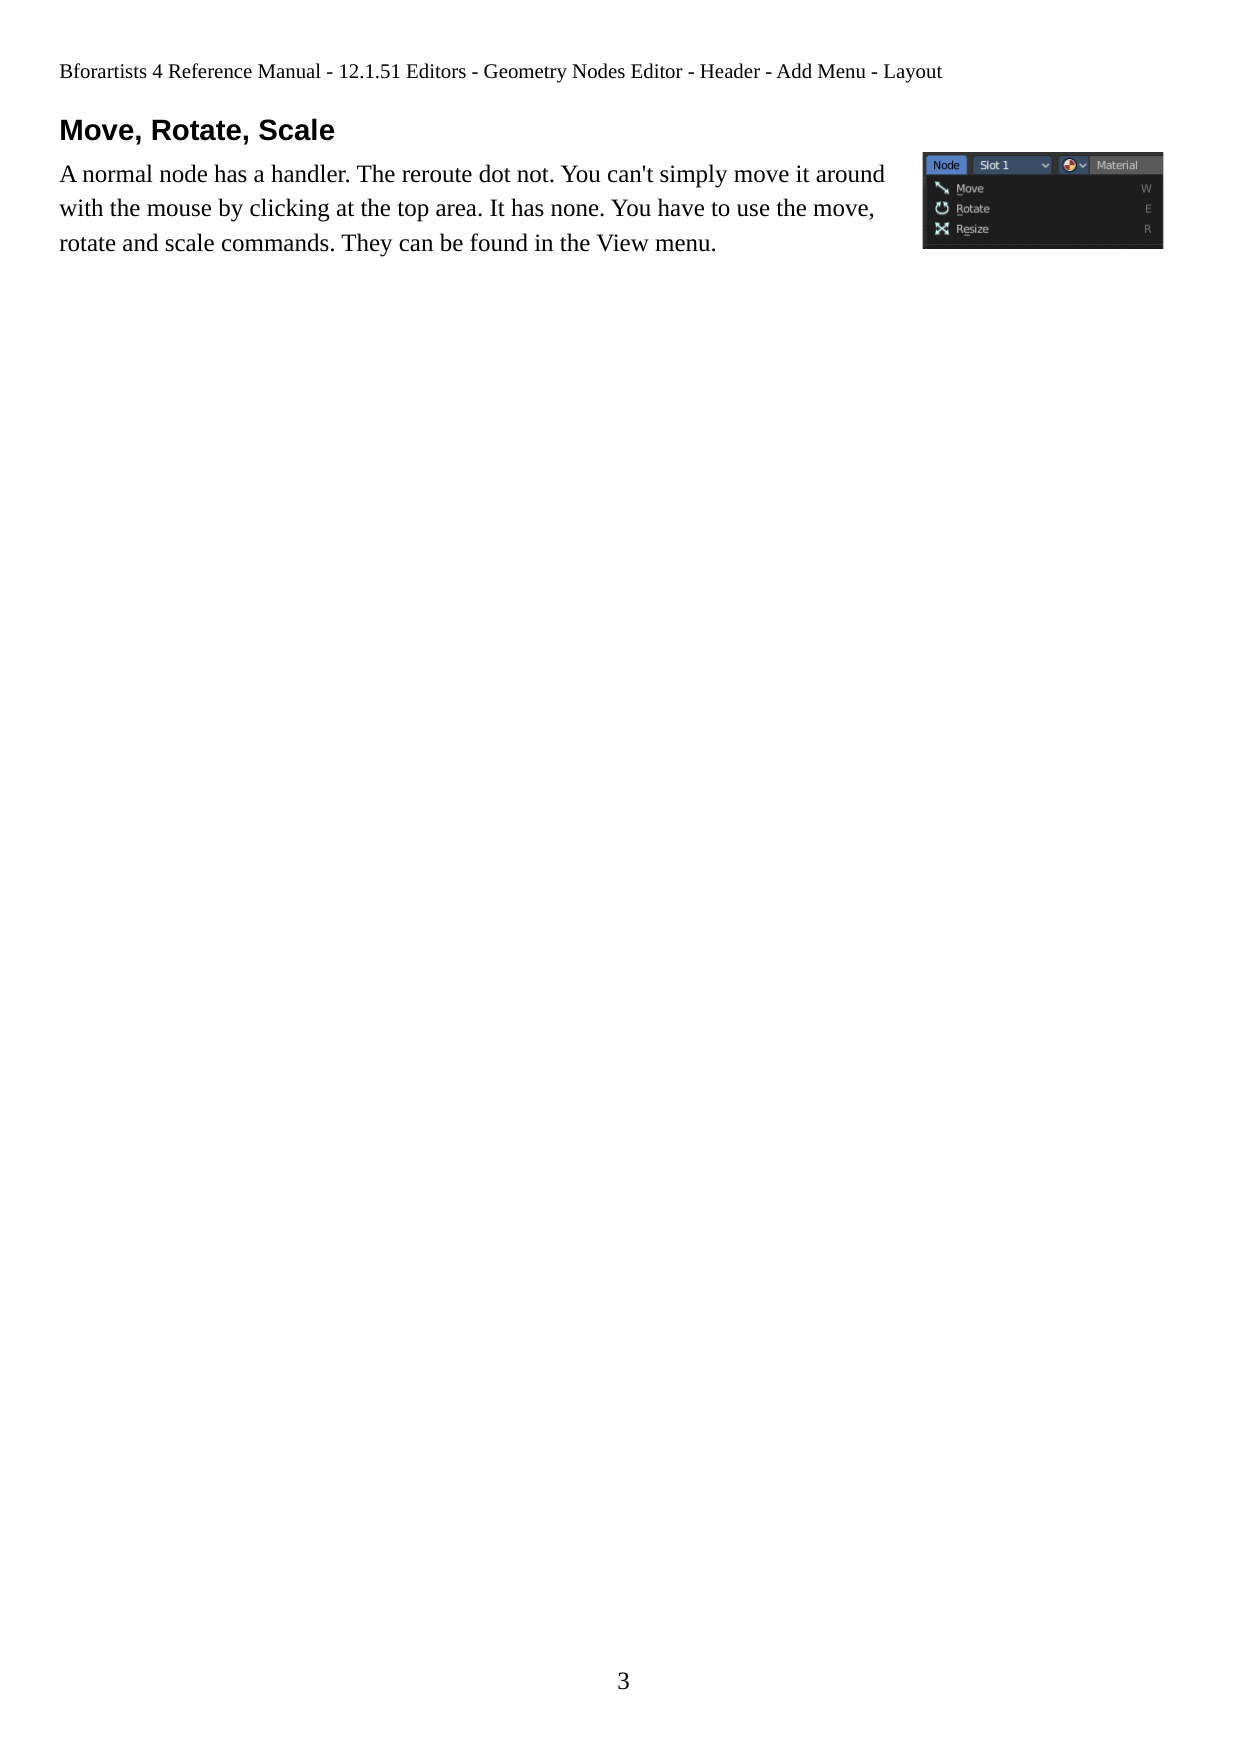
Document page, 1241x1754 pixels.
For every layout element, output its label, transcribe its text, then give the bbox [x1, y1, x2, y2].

text A normal node has a handler. The reroute dot not. You can't simply move it around with the mouse by clicking at the top area. It has none. You have to use the move, rotate and scale commands. They can be found in the View menu. [59, 159, 1181, 257]
subtitle Move, Rotate, Scale [59, 113, 1181, 146]
picture [922, 152, 1164, 249]
